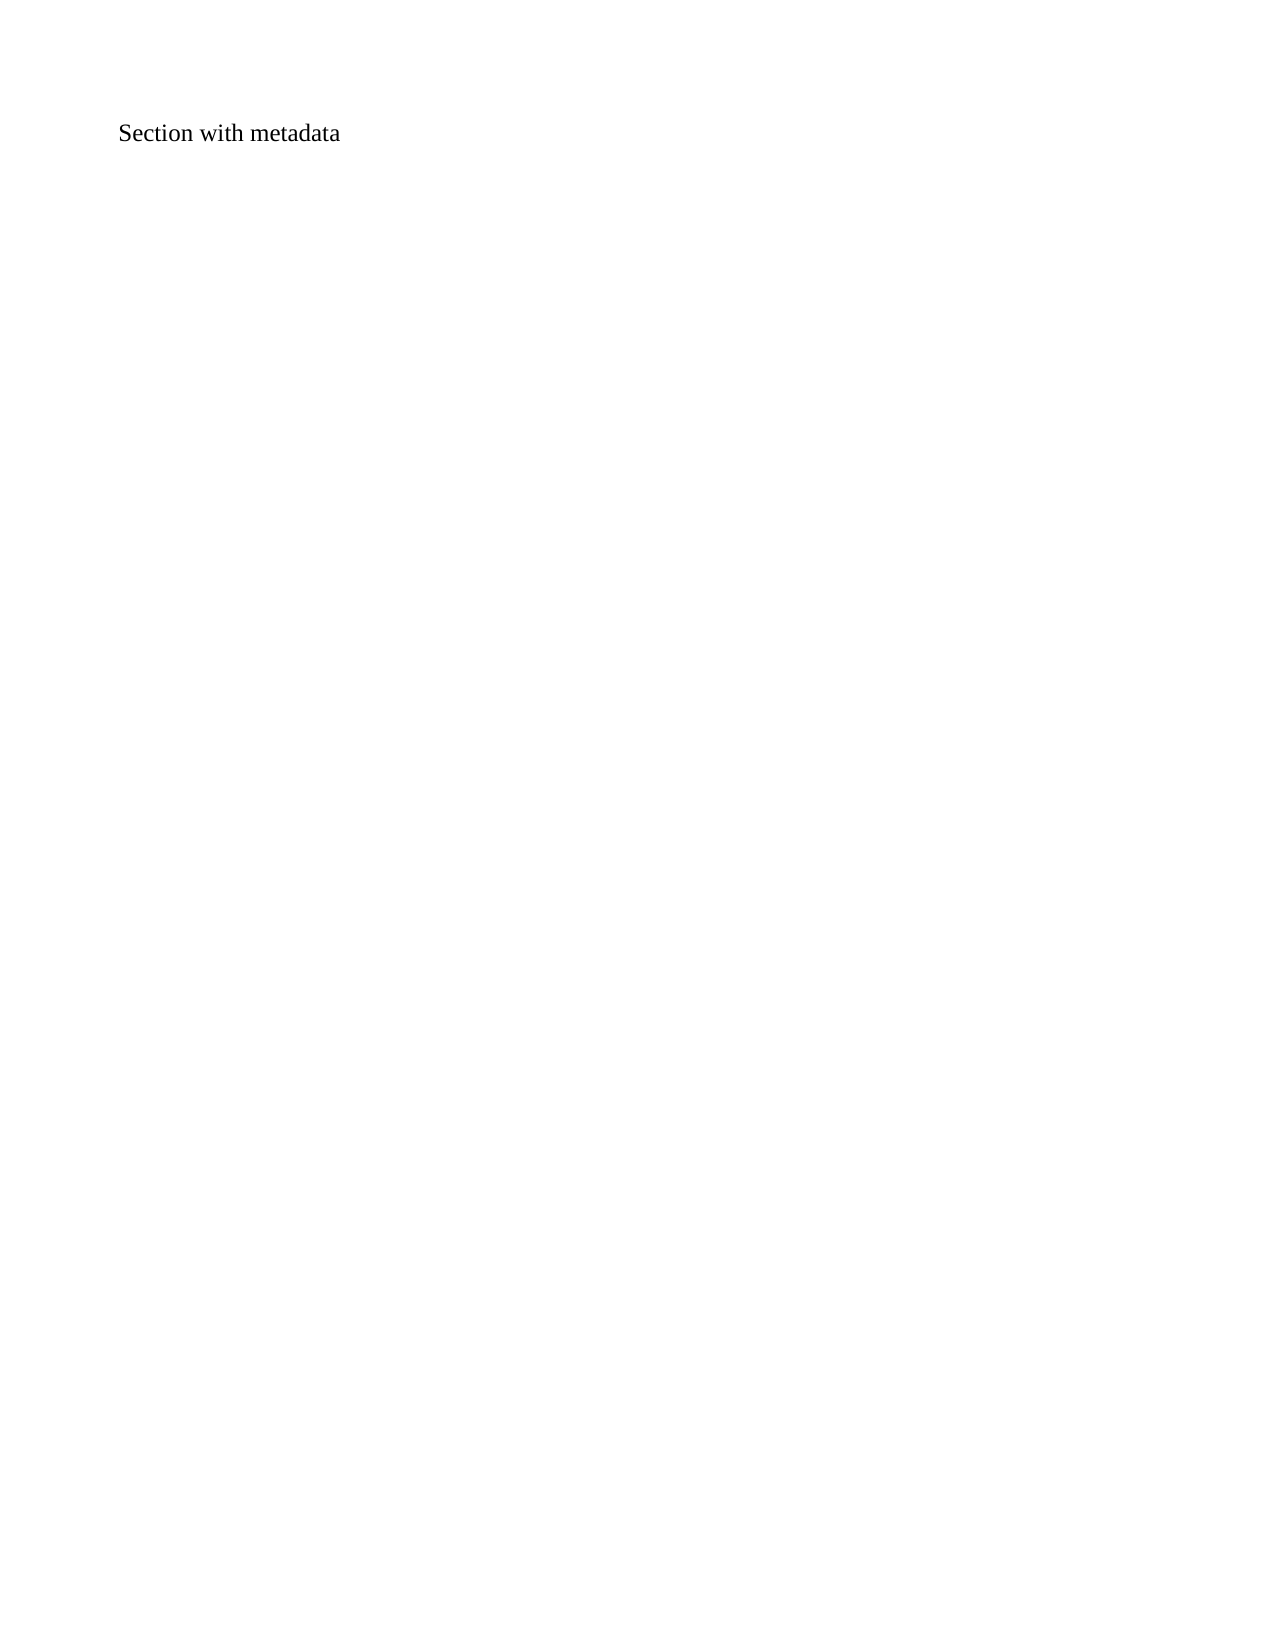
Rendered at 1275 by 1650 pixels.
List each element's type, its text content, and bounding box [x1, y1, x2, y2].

text Section with metadata [118, 118, 1157, 147]
